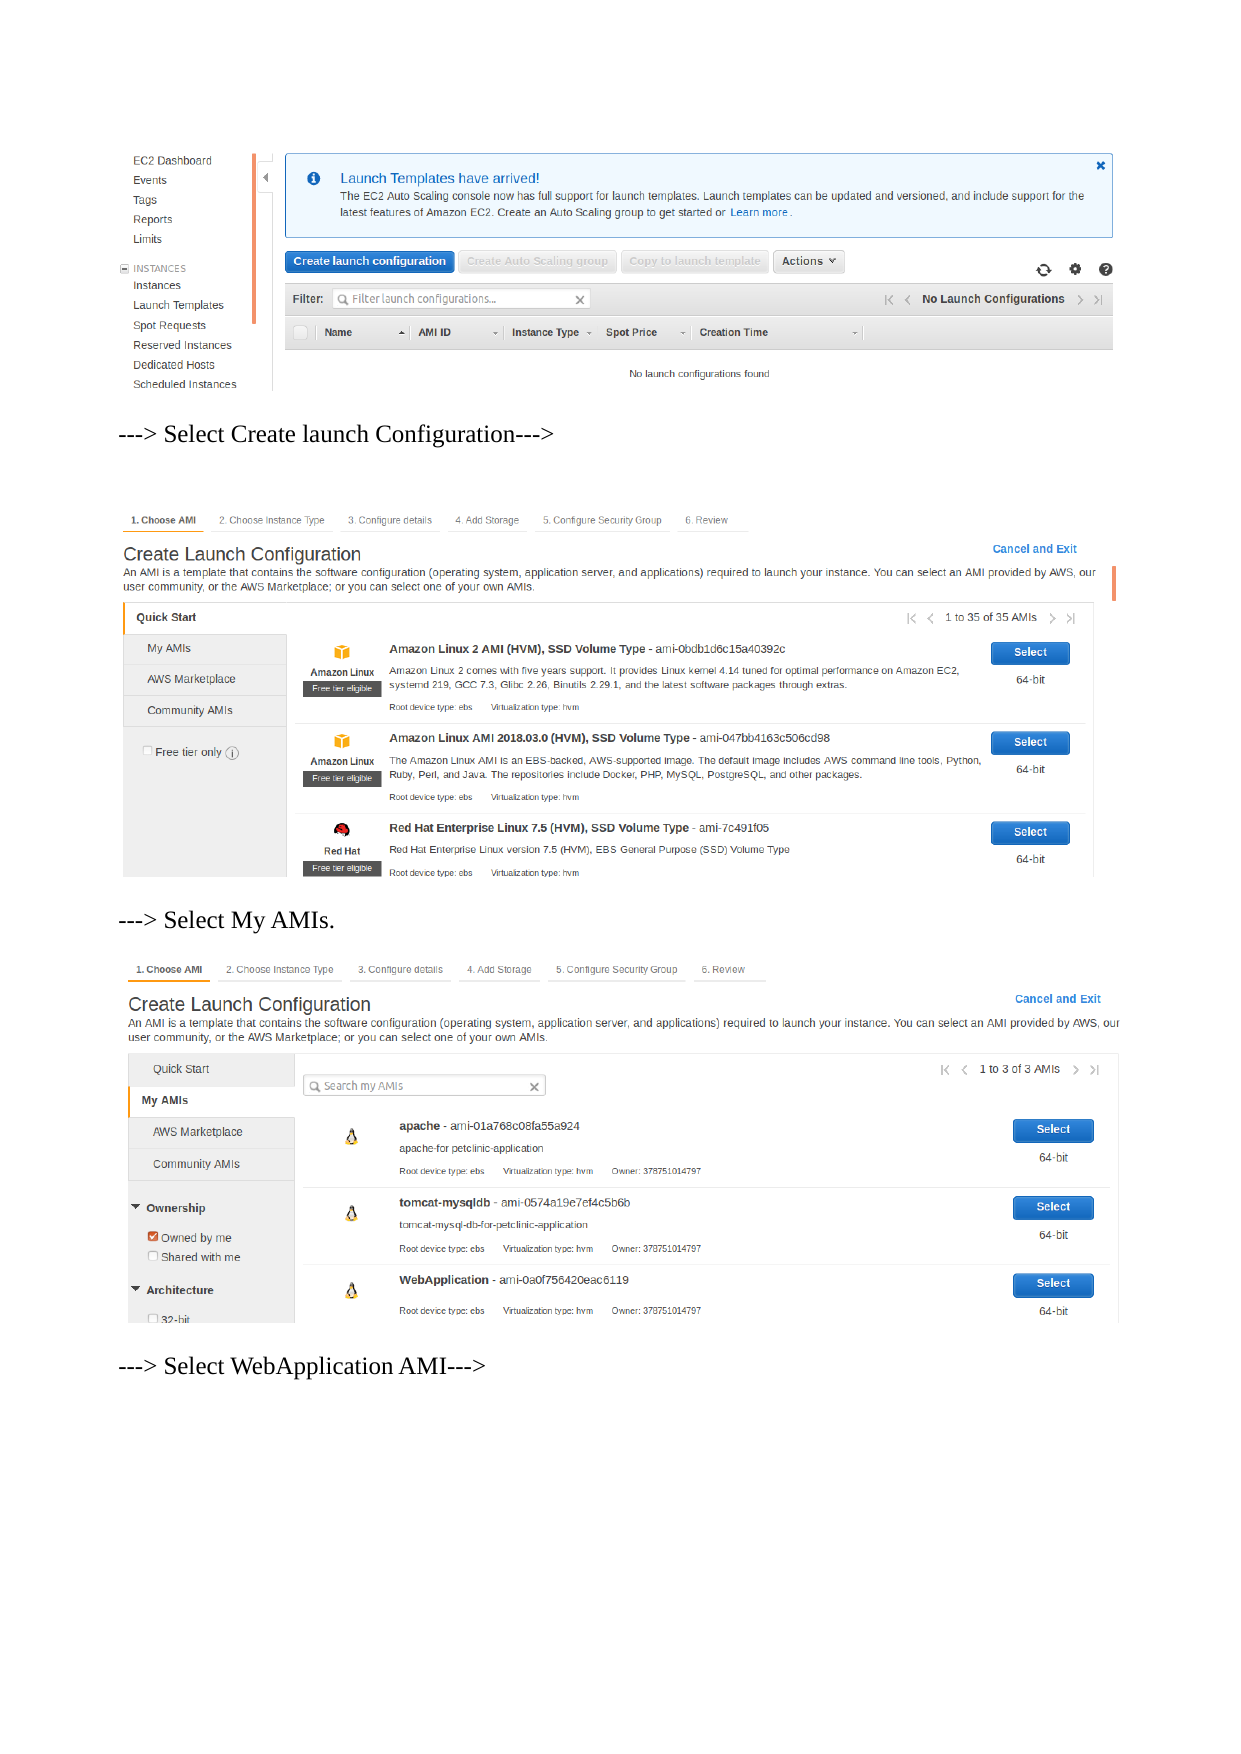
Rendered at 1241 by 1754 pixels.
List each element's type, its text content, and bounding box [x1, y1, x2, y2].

picture [118, 146, 1123, 391]
text ---> Select Create launch Configuration---> [118, 419, 1122, 448]
text ---> Select My AMIs. [118, 906, 1122, 934]
picture [118, 963, 1123, 1323]
text ---> Select WebApplication AMI---> [118, 1351, 1122, 1380]
picture [118, 505, 1123, 877]
